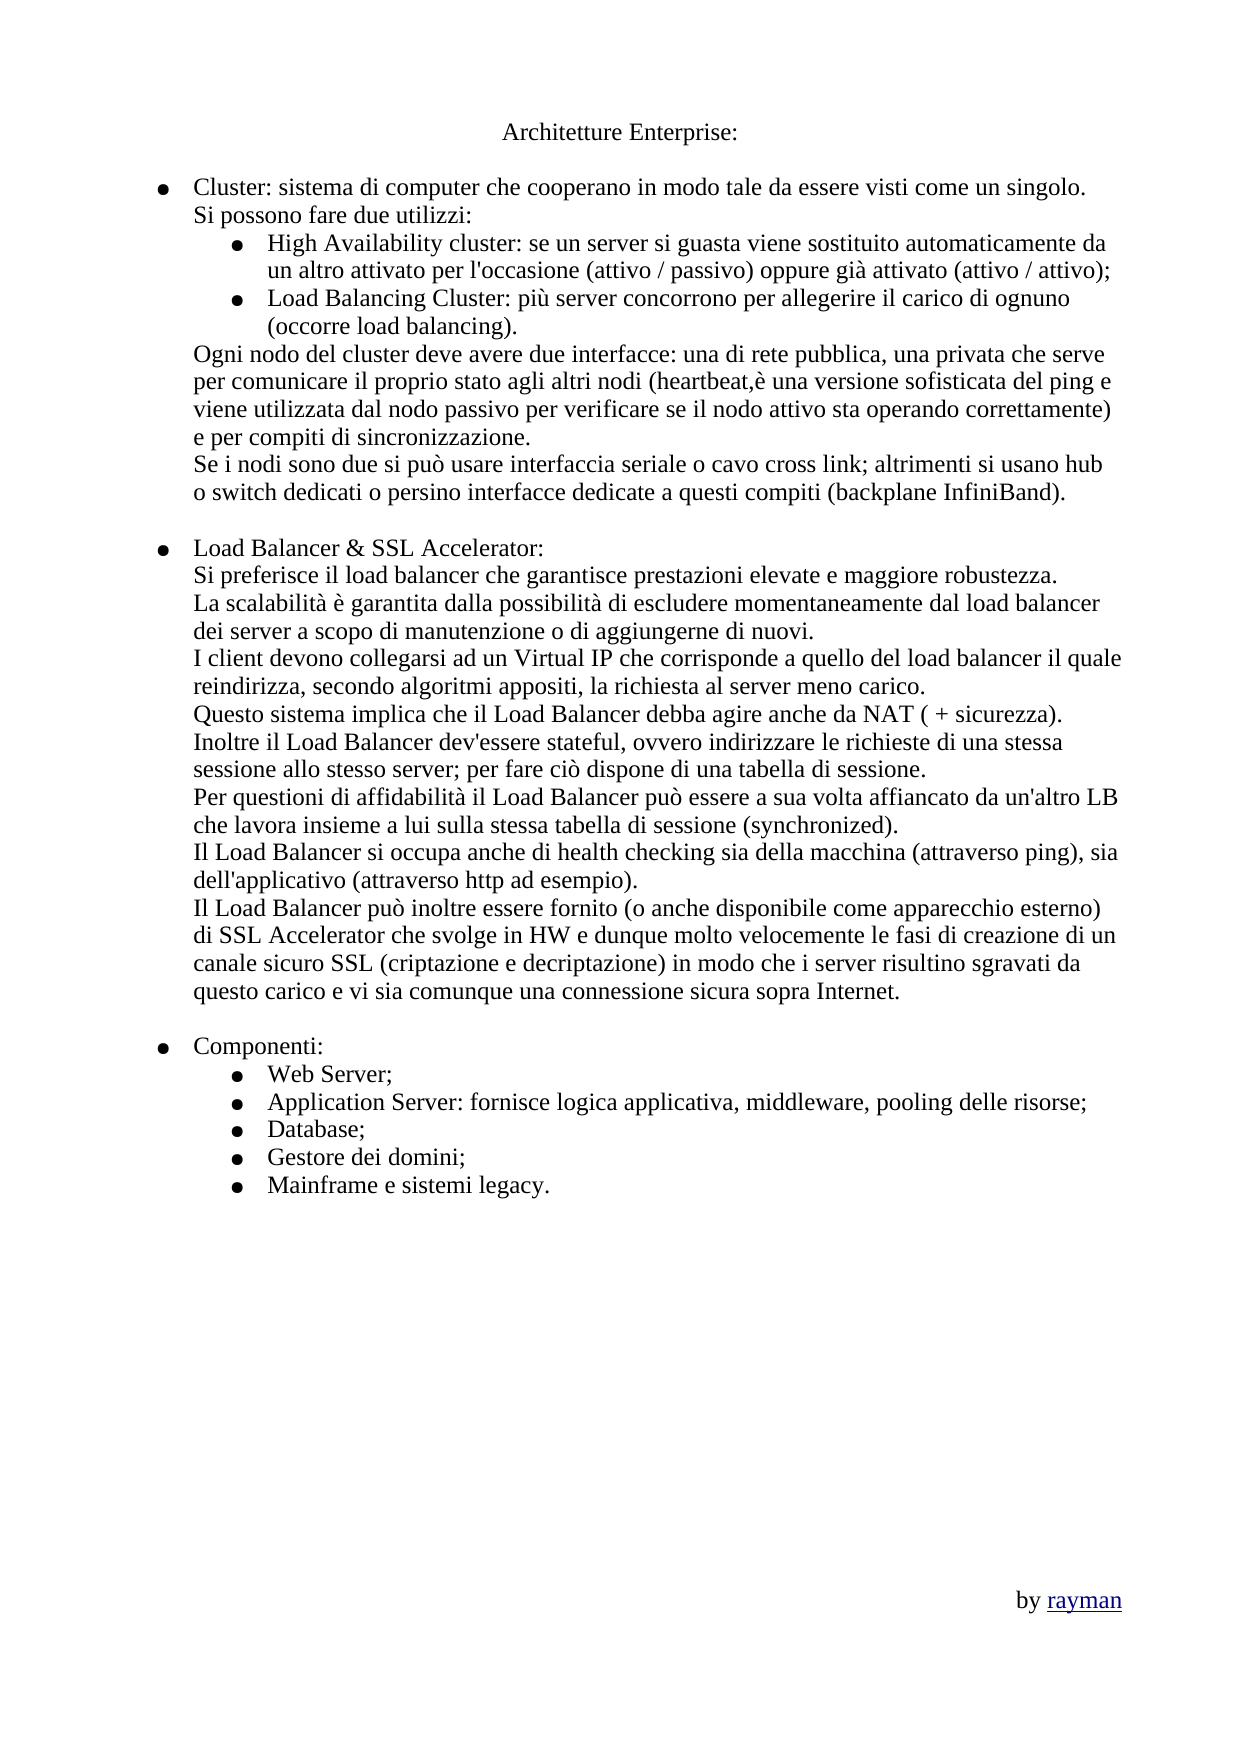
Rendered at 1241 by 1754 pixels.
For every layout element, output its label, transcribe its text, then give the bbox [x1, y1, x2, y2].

list High Availability cluster: se un server si guasta viene sostituito automaticamente da un altro attivato per l'occasione (attivo / passivo) oppure già attivato (attivo / attivo); [229, 229, 1122, 284]
list Load Balancing Cluster: più server concorrono per allegerire il carico di ognuno (occorre load balancing). [229, 284, 1122, 340]
list Se i nodi sono due si può usare interfaccia seriale o cavo cross link; altrimenti si usano hub o switch dedicati o persino interfacce dedicate a questi compiti (backplane InfiniBand). [156, 451, 1122, 506]
text Architetture Enterprise: [118, 118, 1122, 146]
list Il Load Balancer può inoltre essere fornito (o anche disponibile come apparecchio esterno) di SSL Accelerator che svolge in HW e dunque molto velocemente le fasi di creazione di un canale sicuro SSL (criptazione e decriptazione) in modo che i server risultino sgravati da questo carico e vi sia comunque una connessione sicura sopra Internet. [156, 894, 1122, 1005]
list Web Server; [229, 1060, 1122, 1088]
list Questo sistema implica che il Load Balancer debba agire anche da NAT ( + sicurezza). [156, 700, 1122, 728]
list Gestore dei domini; [229, 1143, 1122, 1171]
list Componenti: [156, 1032, 1122, 1060]
list Il Load Balancer si occupa anche di health checking sia della macchina (attraverso ping), sia dell'applicativo (attraverso http ad esempio). [156, 838, 1122, 894]
list Cluster: sistema di computer che cooperano in modo tale da essere visti come un singolo. [156, 173, 1122, 201]
list Si preferisce il load balancer che garantisce prestazioni elevate e maggiore robustezza. [156, 561, 1122, 589]
list Database; [229, 1116, 1122, 1143]
list Load Balancer & SSL Accelerator: [156, 534, 1122, 561]
list Application Server: fornisce logica applicativa, middleware, pooling delle risorse; [229, 1088, 1122, 1116]
list Per questioni di affidabilità il Load Balancer può essere a sua volta affiancato da un'altro LB che lavora insieme a lui sulla stessa tabella di sessione (synchronized). [156, 783, 1122, 838]
text by rayman [192, 1587, 1122, 1614]
list Mainframe e sistemi legacy. [229, 1171, 1122, 1199]
list Ogni nodo del cluster deve avere due interfacce: una di rete pubblica, una privata che serve per comunicare il proprio stato agli altri nodi (heartbeat,è una versione sofisticata del ping e viene utilizzata dal nodo passivo per verificare se il nodo attivo sta operando correttamente) e per compiti di sincronizzazione. [156, 340, 1122, 451]
list Inoltre il Load Balancer dev'essere stateful, ovvero indirizzare le richieste di una stessa sessione allo stesso server; per fare ciò dispone di una tabella di sessione. [156, 728, 1122, 783]
list I client devono collegarsi ad un Virtual IP che corrisponde a quello del load balancer il quale reindirizza, secondo algoritmi appositi, la richiesta al server meno carico. [156, 644, 1122, 700]
list Si possono fare due utilizzi: [156, 201, 1122, 229]
list La scalabilità è garantita dalla possibilità di escludere momentaneamente dal load balancer dei server a scopo di manutenzione o di aggiungerne di nuovi. [156, 589, 1122, 644]
